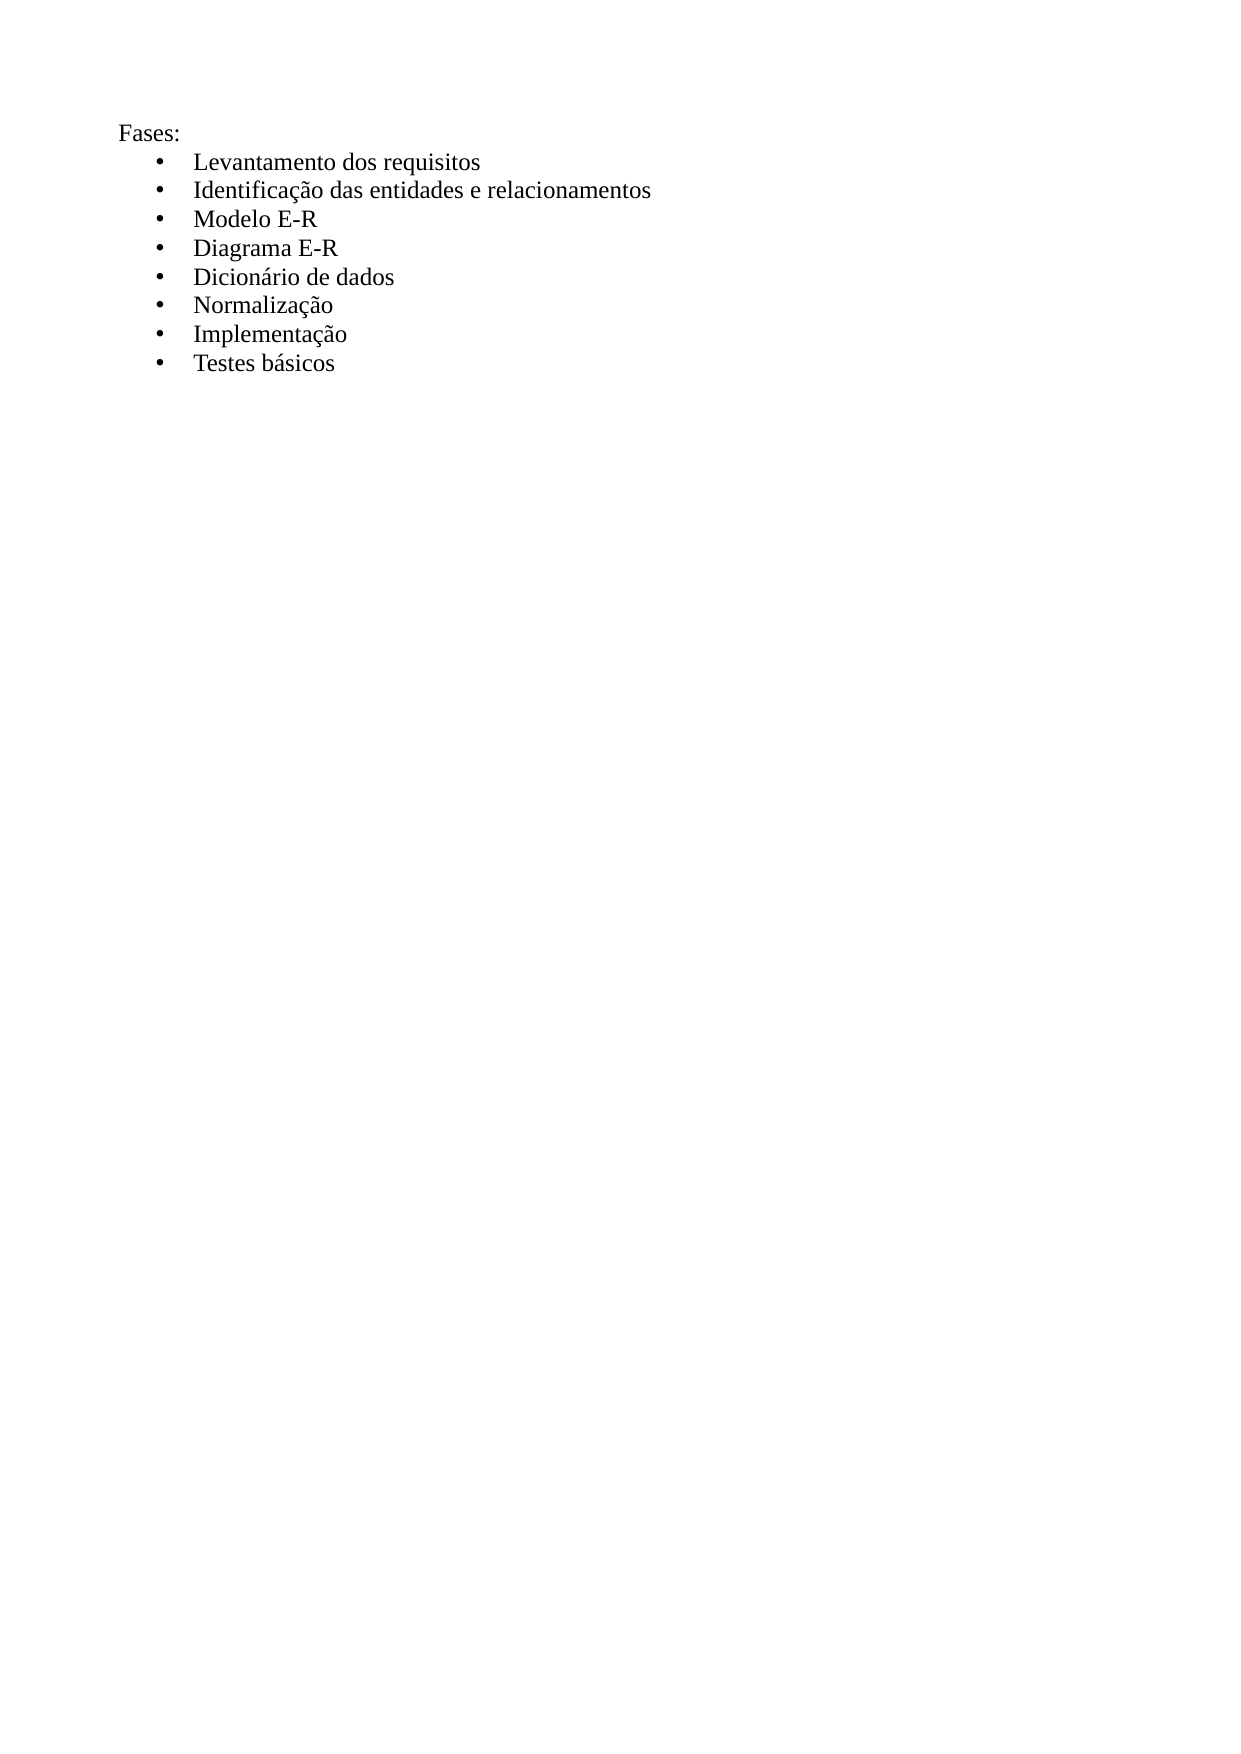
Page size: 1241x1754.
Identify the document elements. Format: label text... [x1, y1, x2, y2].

list Identificação das entidades e relacionamentos [156, 176, 1122, 204]
list Dicionário de dados [156, 262, 1122, 291]
list Diagrama E-R [156, 233, 1122, 262]
list Implementação [156, 319, 1122, 348]
list Normalização [156, 291, 1122, 319]
list Modelo E-R [156, 204, 1122, 233]
text Fases: [118, 118, 1122, 147]
list Testes básicos [156, 348, 1122, 377]
list Levantamento dos requisitos [156, 147, 1122, 176]
